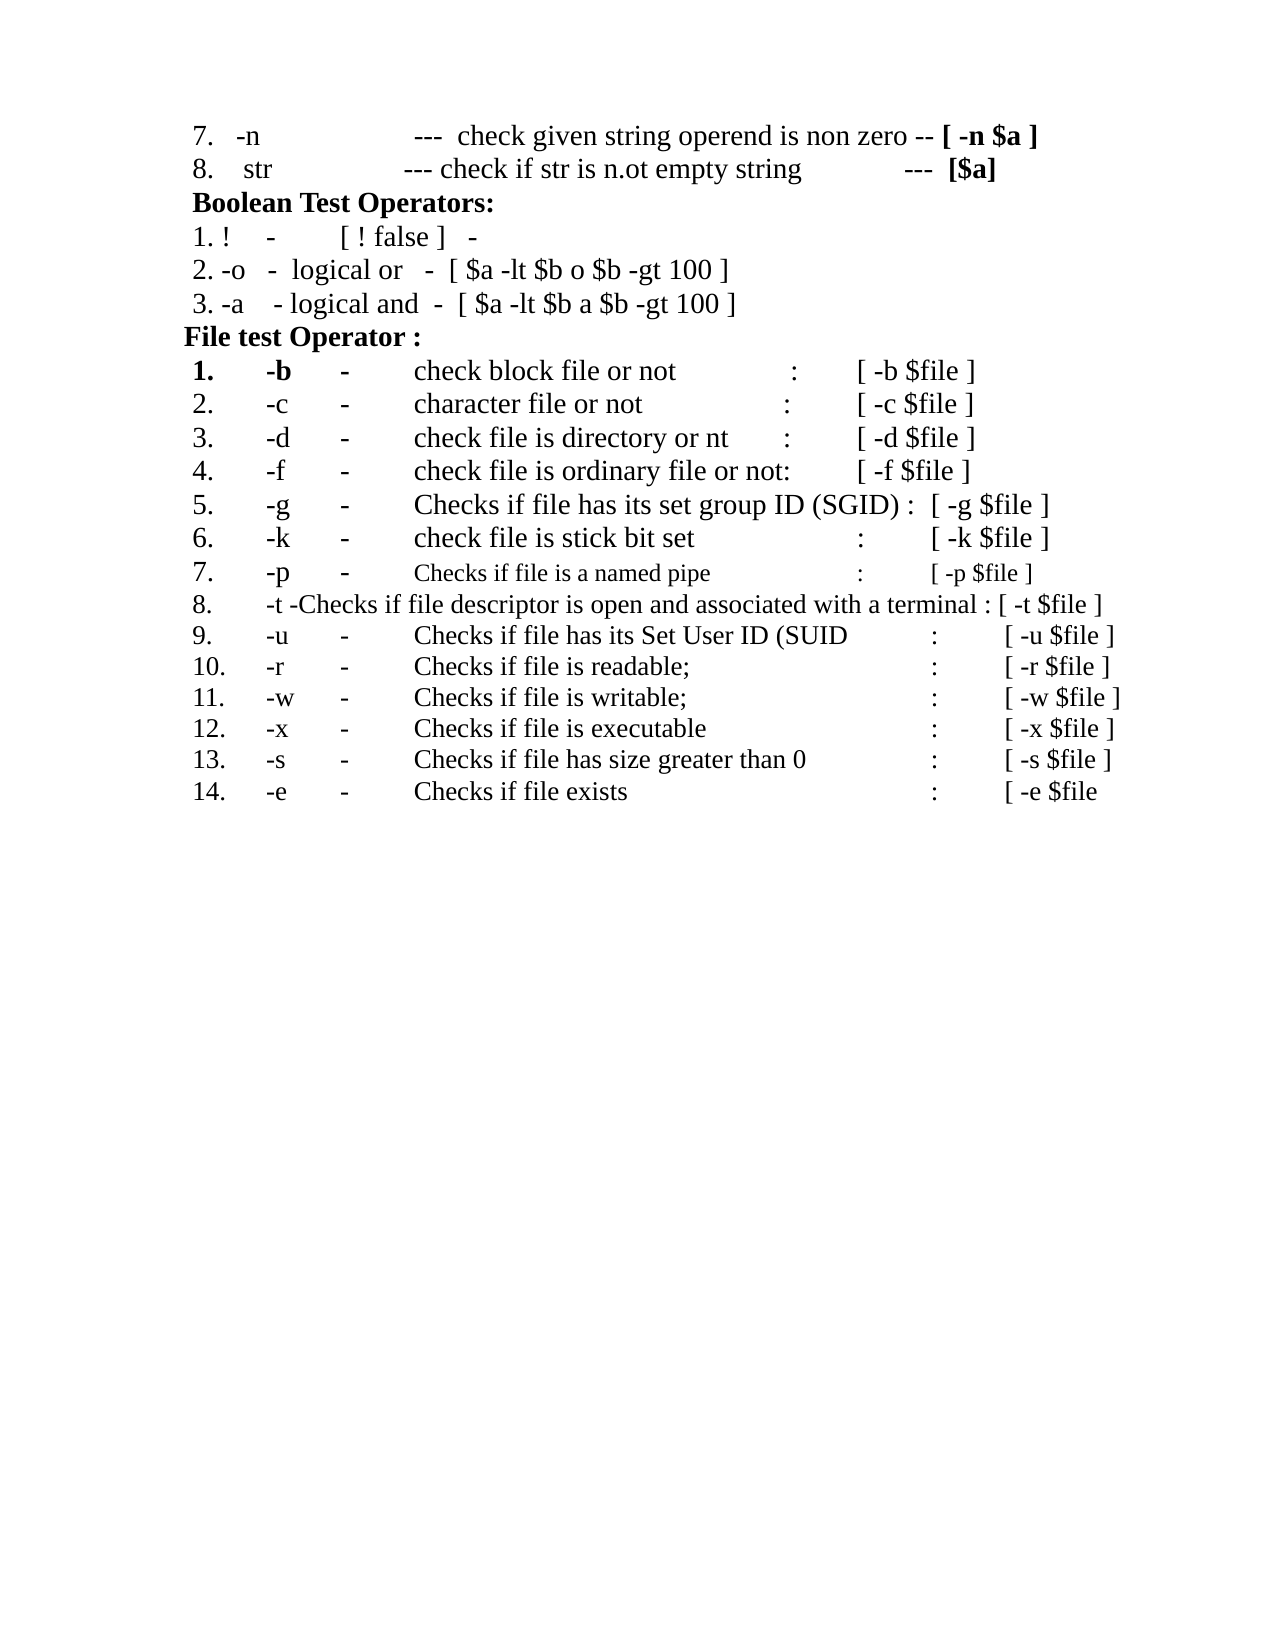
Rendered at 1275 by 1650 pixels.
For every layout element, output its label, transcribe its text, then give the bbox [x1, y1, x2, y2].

text 8. str --- check if str is n.ot empty string --- [$a] [118, 152, 1157, 185]
text File test Operator : [118, 319, 1157, 353]
text 1. -b - check block file or not : [ -b $file ] [118, 353, 1157, 386]
text 7. -n --- check given string operend is non zero -- [ -n $a ] [118, 118, 1157, 152]
text 6. -k - check file is stick bit set : [ -k $file ] [118, 521, 1157, 554]
text 2. -c - character file or not : [ -c $file ] 3. -d - check file is directory or nt : [ -d $file ] 4. -f - check file is ordinary file or not: [ -f $file ] 5. -g - Checks if file has its set group ID (SGID) : [ -g $file ] [118, 386, 1157, 521]
text 3. -a - logical and - [ $a -lt $b a $b -gt 100 ] [118, 286, 1157, 319]
text 7. -p - Checks if file is a named pipe : [ -p $file ] 8. -t -Checks if file descriptor is open and associated with a terminal : [ -t $file ] 9. -u - Checks if file has its Set User ID (SUID : [ -u $file ] 10. -r - Checks if file is readable; : [ -r $file ] 11. -w - Checks if file is writable; : [ -w $file ] 12. -x - Checks if file is executable : [ -x $file ] 13. -s - Checks if file has size greater than 0 : [ -s $file ] 14. -e - Checks if file exists : [ -e $file [118, 554, 1157, 806]
text Boolean Test Operators: [118, 185, 1157, 219]
text 2. -o - logical or - [ $a -lt $b o $b -gt 100 ] [118, 252, 1157, 286]
text 1. ! - [ ! false ] - [118, 219, 1157, 252]
